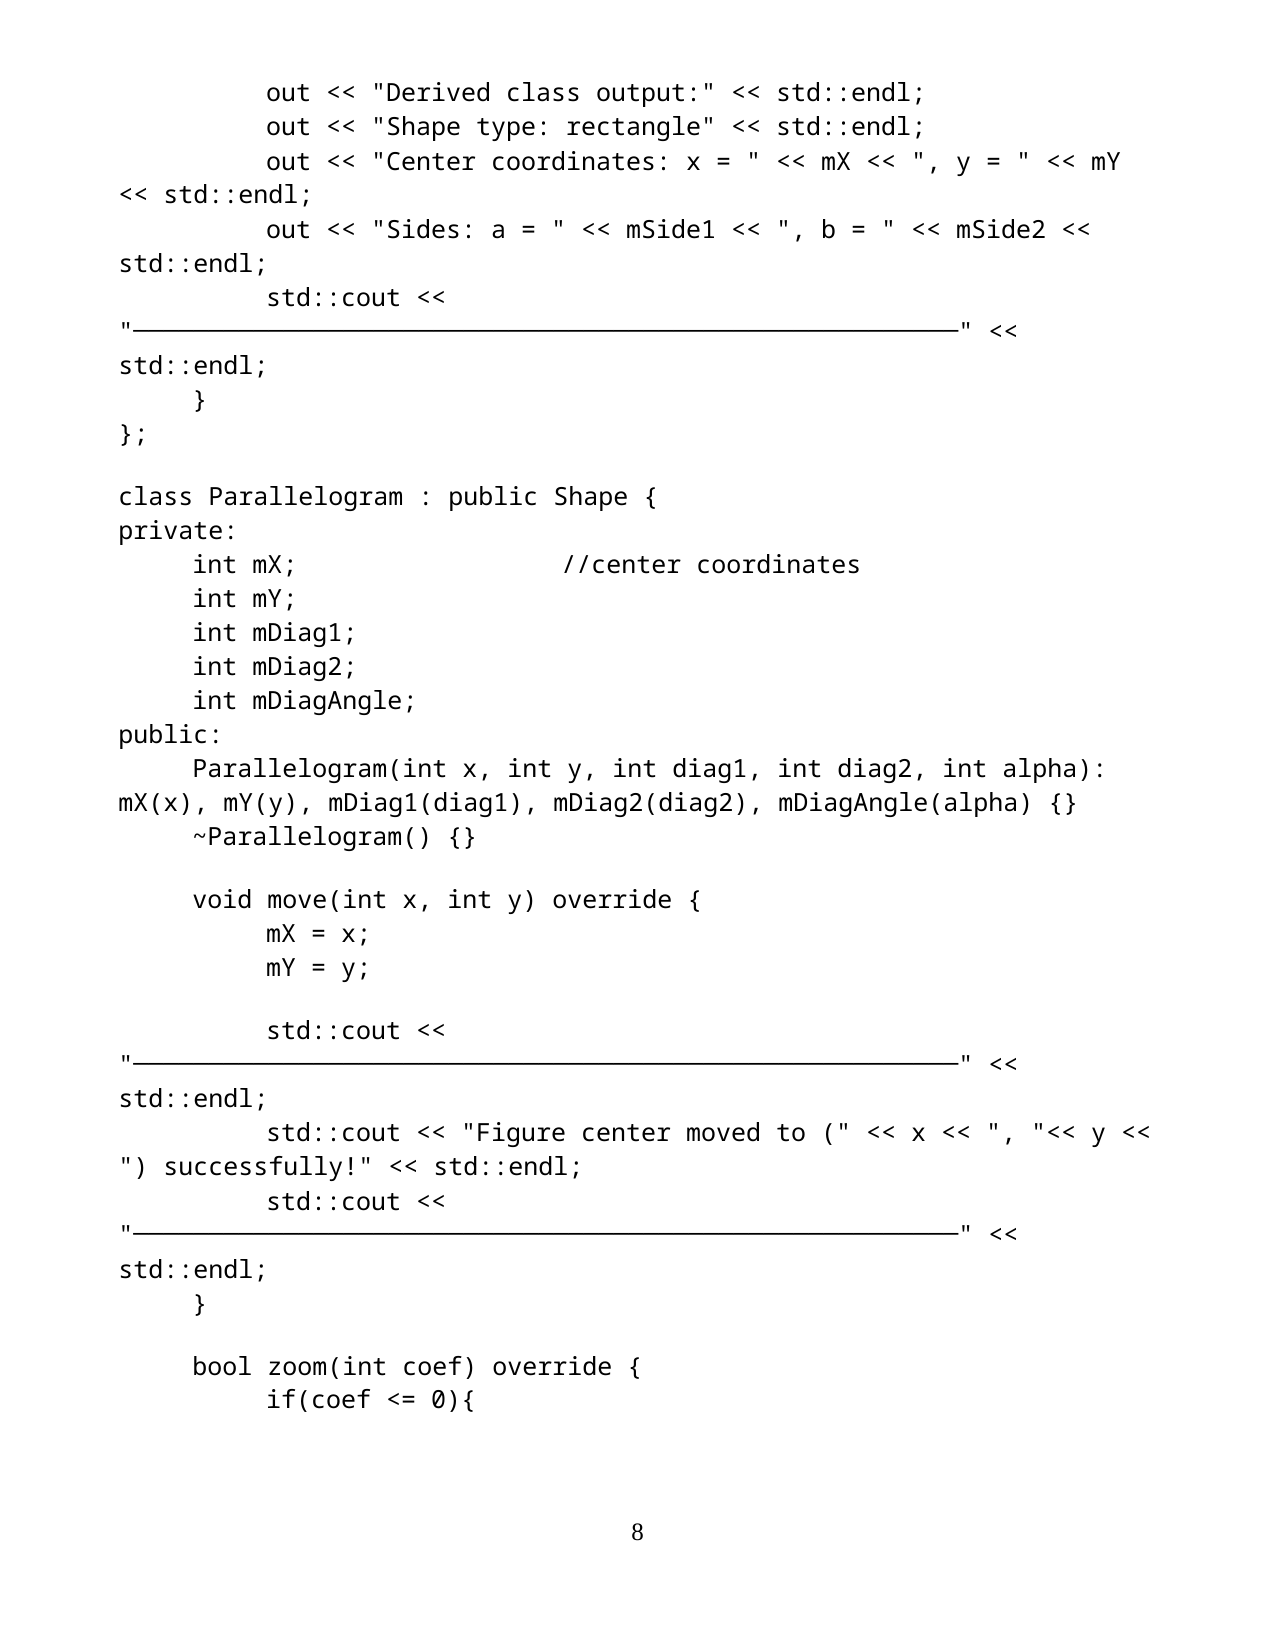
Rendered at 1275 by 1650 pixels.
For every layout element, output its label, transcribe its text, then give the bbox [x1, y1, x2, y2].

text } [118, 382, 1157, 416]
text int mY; [118, 581, 1157, 615]
text std::cout << "───────────────────────────────────────────────────────" << std::endl; [118, 279, 1157, 382]
text private: [118, 512, 1157, 547]
text std::cout << "───────────────────────────────────────────────────────" << std::endl; [118, 1183, 1157, 1285]
text ~Parallelogram() {} [118, 819, 1157, 853]
text class Parallelogram : public Shape { [118, 478, 1157, 512]
text std::cout << "Figure center moved to (" << x << ", "<< y << ") successfully!" << std::endl; [118, 1115, 1157, 1183]
text public: [118, 717, 1157, 751]
text mX = x; [118, 916, 1157, 950]
text std::cout << "───────────────────────────────────────────────────────" << std::endl; [118, 1013, 1157, 1115]
text bool zoom(int coef) override { [118, 1348, 1157, 1382]
text int mDiag1; [118, 615, 1157, 649]
text mY = y; [118, 950, 1157, 984]
text out << "Derived class output:" << std::endl; [118, 75, 1157, 109]
text int mDiag2; [118, 649, 1157, 683]
text void move(int x, int y) override { [118, 882, 1157, 916]
text int mDiagAngle; [118, 683, 1157, 717]
text }; [118, 416, 1157, 450]
text Parallelogram(int x, int y, int diag1, int diag2, int alpha): mX(x), mY(y), mDiag1(diag1), mDiag2(diag2), mDiagAngle(alpha) {} [118, 751, 1157, 819]
text int mX; //center coordinates [118, 547, 1157, 581]
text out << "Center coordinates: x = " << mX << ", y = " << mY << std::endl; [118, 143, 1157, 211]
text } [118, 1285, 1157, 1319]
text if(coef <= 0){ [118, 1382, 1157, 1416]
text out << "Shape type: rectangle" << std::endl; [118, 109, 1157, 143]
text out << "Sides: a = " << mSide1 << ", b = " << mSide2 << std::endl; [118, 211, 1157, 279]
